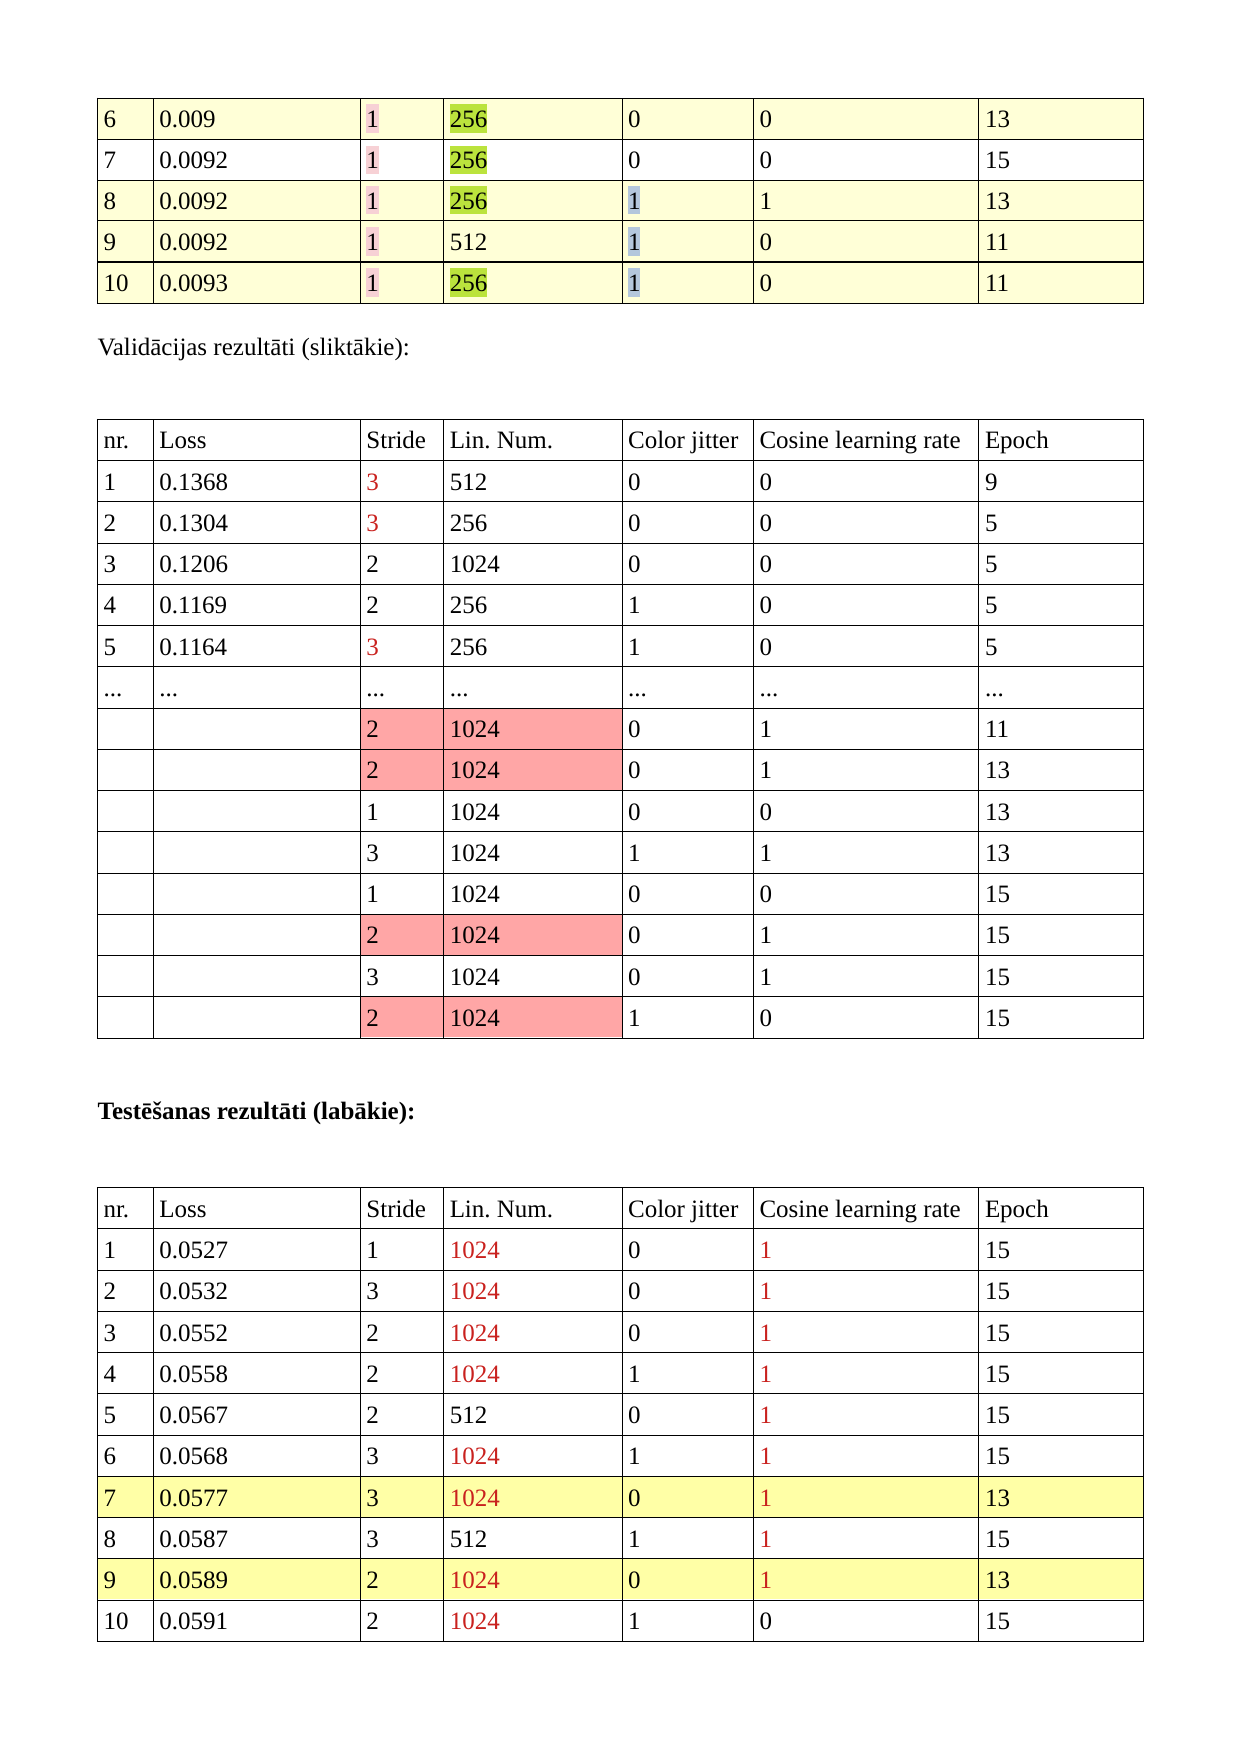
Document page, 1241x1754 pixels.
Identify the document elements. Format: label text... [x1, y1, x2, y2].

text Validācijas rezultāti (sliktākie): [97, 332, 1143, 419]
table_header Color jitter [623, 1188, 753, 1228]
table_cell 2 [361, 997, 443, 1037]
table_header Stride [361, 420, 443, 460]
table_cell [154, 832, 360, 872]
table_cell 13 [979, 1559, 1143, 1599]
table_cell 1 [623, 181, 753, 220]
table_header Lin. Num. [444, 420, 622, 460]
table_cell 3 [361, 1436, 443, 1476]
table_cell 11 [979, 709, 1143, 749]
table_cell 0.0527 [154, 1229, 360, 1269]
table_cell 1 [361, 263, 443, 303]
table_cell 15 [979, 997, 1143, 1037]
table_cell 0.1169 [154, 585, 360, 625]
table_header nr. [98, 420, 153, 460]
table_cell 1 [754, 750, 978, 790]
table_cell 0.0558 [154, 1353, 360, 1393]
table_cell 0 [754, 99, 978, 139]
table_cell 1024 [444, 1477, 622, 1517]
table_cell 0.0589 [154, 1559, 360, 1599]
table_cell 0.1304 [154, 502, 360, 542]
table_cell 5 [98, 626, 153, 666]
table_cell 1 [754, 1518, 978, 1558]
table_cell 1024 [444, 709, 622, 749]
table_cell 512 [444, 1394, 622, 1434]
table_cell 1 [754, 1436, 978, 1476]
table_cell ... [361, 667, 443, 707]
table_cell 9 [98, 1559, 153, 1599]
table_cell 256 [444, 502, 622, 542]
table_cell 0 [754, 263, 978, 303]
table_cell 0 [754, 544, 978, 584]
table_cell 256 [444, 140, 622, 180]
table_cell 1 [754, 1229, 978, 1269]
table_cell 1 [754, 1271, 978, 1311]
table_cell 2 [361, 1394, 443, 1434]
table_cell 0.0092 [154, 181, 360, 220]
table_cell 1 [754, 956, 978, 996]
table_cell 2 [361, 1353, 443, 1393]
table_cell 1024 [444, 791, 622, 831]
table_cell 0.0552 [154, 1312, 360, 1352]
table_cell 3 [98, 544, 153, 584]
table_cell 1 [98, 1229, 153, 1269]
table_cell 0 [623, 1394, 753, 1434]
text Testēšanas rezultāti (labākie): [97, 1096, 1143, 1125]
table_cell 10 [98, 263, 153, 303]
table_cell 0 [623, 461, 753, 501]
table_cell 1 [361, 791, 443, 831]
table_cell 0 [754, 997, 978, 1037]
table_cell 2 [361, 709, 443, 749]
table_header Color jitter [623, 420, 753, 460]
table_cell 15 [979, 1353, 1143, 1393]
table_cell 1024 [444, 1229, 622, 1269]
table_cell 0 [623, 874, 753, 914]
table_cell 2 [361, 544, 443, 584]
table_cell 1 [623, 1436, 753, 1476]
table_cell 3 [361, 502, 443, 542]
table_cell 1 [754, 915, 978, 955]
table_cell 1 [361, 874, 443, 914]
table_cell 0 [623, 1477, 753, 1517]
table_cell 4 [98, 1353, 153, 1393]
table_cell 512 [444, 461, 622, 501]
table_cell 0 [754, 1601, 978, 1641]
table_header Loss [154, 1188, 360, 1228]
table_cell 0 [623, 956, 753, 996]
table_cell 3 [361, 461, 443, 501]
table_cell 512 [444, 221, 622, 261]
table_cell 1024 [444, 997, 622, 1037]
table_cell 2 [98, 1271, 153, 1311]
table_cell 15 [979, 1229, 1143, 1269]
table_cell [154, 915, 360, 955]
table_cell 0.009 [154, 99, 360, 139]
table_header Stride [361, 1188, 443, 1228]
table_cell ... [444, 667, 622, 707]
table_cell 0 [754, 791, 978, 831]
table_cell 10 [98, 1601, 153, 1641]
table_cell 3 [361, 626, 443, 666]
table_cell ... [154, 667, 360, 707]
table_cell 512 [444, 1518, 622, 1558]
table_cell 0 [623, 791, 753, 831]
table_cell 0 [623, 1229, 753, 1269]
table_cell 1 [623, 1601, 753, 1641]
table_cell 0.1368 [154, 461, 360, 501]
table_cell [154, 791, 360, 831]
table_cell 3 [361, 1271, 443, 1311]
table_cell 1 [754, 1353, 978, 1393]
table_cell 8 [98, 1518, 153, 1558]
table_cell 15 [979, 915, 1143, 955]
table_cell 1024 [444, 544, 622, 584]
table_cell 5 [979, 544, 1143, 584]
table_cell 15 [979, 874, 1143, 914]
table_cell 3 [361, 1518, 443, 1558]
table_cell [98, 874, 153, 914]
table_header Epoch [979, 420, 1143, 460]
table_cell 3 [361, 832, 443, 872]
table_cell 0 [754, 221, 978, 261]
table_cell 1 [623, 1518, 753, 1558]
table_cell 1 [754, 181, 978, 220]
table_cell 1024 [444, 1271, 622, 1311]
table_header Epoch [979, 1188, 1143, 1228]
table_cell 0 [623, 1312, 753, 1352]
table_cell 1024 [444, 1353, 622, 1393]
table_cell [98, 832, 153, 872]
table_cell 0 [623, 915, 753, 955]
table_cell 9 [979, 461, 1143, 501]
table_cell 0.0092 [154, 140, 360, 180]
table_cell 6 [98, 1436, 153, 1476]
table_cell 5 [979, 585, 1143, 625]
table_cell 2 [361, 585, 443, 625]
table_cell 1024 [444, 1601, 622, 1641]
table_cell 11 [979, 263, 1143, 303]
table_cell 3 [98, 1312, 153, 1352]
table_cell 1024 [444, 1559, 622, 1599]
table_cell [154, 874, 360, 914]
table_cell 0 [754, 626, 978, 666]
table_cell 1024 [444, 832, 622, 872]
table_header Loss [154, 420, 360, 460]
table_cell 1 [361, 140, 443, 180]
table_cell 13 [979, 750, 1143, 790]
table_cell 5 [979, 502, 1143, 542]
table_header Lin. Num. [444, 1188, 622, 1228]
table_cell 1024 [444, 874, 622, 914]
table_cell 1 [754, 1312, 978, 1352]
table_cell 0.0587 [154, 1518, 360, 1558]
table_cell 0 [754, 874, 978, 914]
table_cell 0 [623, 544, 753, 584]
table_cell 0 [623, 502, 753, 542]
table_cell 0.0093 [154, 263, 360, 303]
table_cell ... [98, 667, 153, 707]
table_cell 0 [623, 709, 753, 749]
table_cell 1 [754, 1559, 978, 1599]
table_cell 0 [754, 461, 978, 501]
table_cell 1024 [444, 956, 622, 996]
table_cell 0.0591 [154, 1601, 360, 1641]
table_cell 1 [361, 99, 443, 139]
table_cell 0.0577 [154, 1477, 360, 1517]
table_cell 13 [979, 1477, 1143, 1517]
table_cell 0 [623, 140, 753, 180]
table_cell 1 [623, 997, 753, 1037]
table_cell 13 [979, 99, 1143, 139]
table_cell 1 [623, 221, 753, 261]
table_cell 2 [361, 1559, 443, 1599]
table_cell 1 [754, 832, 978, 872]
table_cell [98, 915, 153, 955]
table_cell 2 [98, 502, 153, 542]
table_cell 0.0568 [154, 1436, 360, 1476]
table_cell 13 [979, 832, 1143, 872]
table_cell 0.0567 [154, 1394, 360, 1434]
table_cell 1 [361, 1229, 443, 1269]
table_cell 5 [979, 626, 1143, 666]
table_cell 256 [444, 626, 622, 666]
table_cell 0 [754, 585, 978, 625]
table_cell ... [754, 667, 978, 707]
table_header nr. [98, 1188, 153, 1228]
table_cell [154, 956, 360, 996]
table_cell [154, 997, 360, 1037]
table_cell 0 [623, 1271, 753, 1311]
table_header Cosine learning rate [754, 1188, 978, 1228]
table_cell 2 [361, 1312, 443, 1352]
table_cell 0 [623, 99, 753, 139]
table_cell 1 [623, 626, 753, 666]
table_cell 0 [623, 1559, 753, 1599]
table_cell 1 [754, 709, 978, 749]
table_cell 256 [444, 181, 622, 220]
table_cell 1024 [444, 1436, 622, 1476]
table_cell 1 [754, 1394, 978, 1434]
table_cell 13 [979, 791, 1143, 831]
table_cell [154, 709, 360, 749]
table_cell 15 [979, 1518, 1143, 1558]
table_cell 1 [361, 181, 443, 220]
table_cell [154, 750, 360, 790]
table_cell [98, 750, 153, 790]
table_cell 1024 [444, 1312, 622, 1352]
table_cell [98, 709, 153, 749]
table_cell 1 [623, 1353, 753, 1393]
table_header Cosine learning rate [754, 420, 978, 460]
table_cell 2 [361, 1601, 443, 1641]
table_cell 2 [361, 915, 443, 955]
table_cell 1 [623, 263, 753, 303]
table_cell 15 [979, 956, 1143, 996]
table_cell 0.1164 [154, 626, 360, 666]
table_cell 0.0532 [154, 1271, 360, 1311]
table_cell 1 [623, 585, 753, 625]
table_cell 6 [98, 99, 153, 139]
table_cell 0 [754, 140, 978, 180]
table_cell 0 [623, 750, 753, 790]
table_cell 256 [444, 263, 622, 303]
table_cell 0 [754, 502, 978, 542]
table_cell 3 [361, 956, 443, 996]
table_cell 3 [361, 1477, 443, 1517]
table_cell ... [623, 667, 753, 707]
table_cell 256 [444, 99, 622, 139]
table_cell 15 [979, 1271, 1143, 1311]
table_cell [98, 956, 153, 996]
table_cell 1024 [444, 915, 622, 955]
table_cell 0.1206 [154, 544, 360, 584]
table_cell 7 [98, 1477, 153, 1517]
table_cell 8 [98, 181, 153, 220]
table_cell 7 [98, 140, 153, 180]
table_cell 1 [361, 221, 443, 261]
table_cell 2 [361, 750, 443, 790]
table_cell 15 [979, 1312, 1143, 1352]
table_cell 15 [979, 140, 1143, 180]
table_cell 4 [98, 585, 153, 625]
table_cell 5 [98, 1394, 153, 1434]
table_cell 1024 [444, 750, 622, 790]
table_cell 15 [979, 1601, 1143, 1641]
table_cell 1 [754, 1477, 978, 1517]
table_cell 13 [979, 181, 1143, 220]
table_cell 15 [979, 1394, 1143, 1434]
table_cell 1 [623, 832, 753, 872]
table_cell [98, 997, 153, 1037]
table_cell 15 [979, 1436, 1143, 1476]
table_cell ... [979, 667, 1143, 707]
table_cell 11 [979, 221, 1143, 261]
table_cell [98, 791, 153, 831]
table_cell 256 [444, 585, 622, 625]
table_cell 9 [98, 221, 153, 261]
table_cell 1 [98, 461, 153, 501]
table_cell 0.0092 [154, 221, 360, 261]
